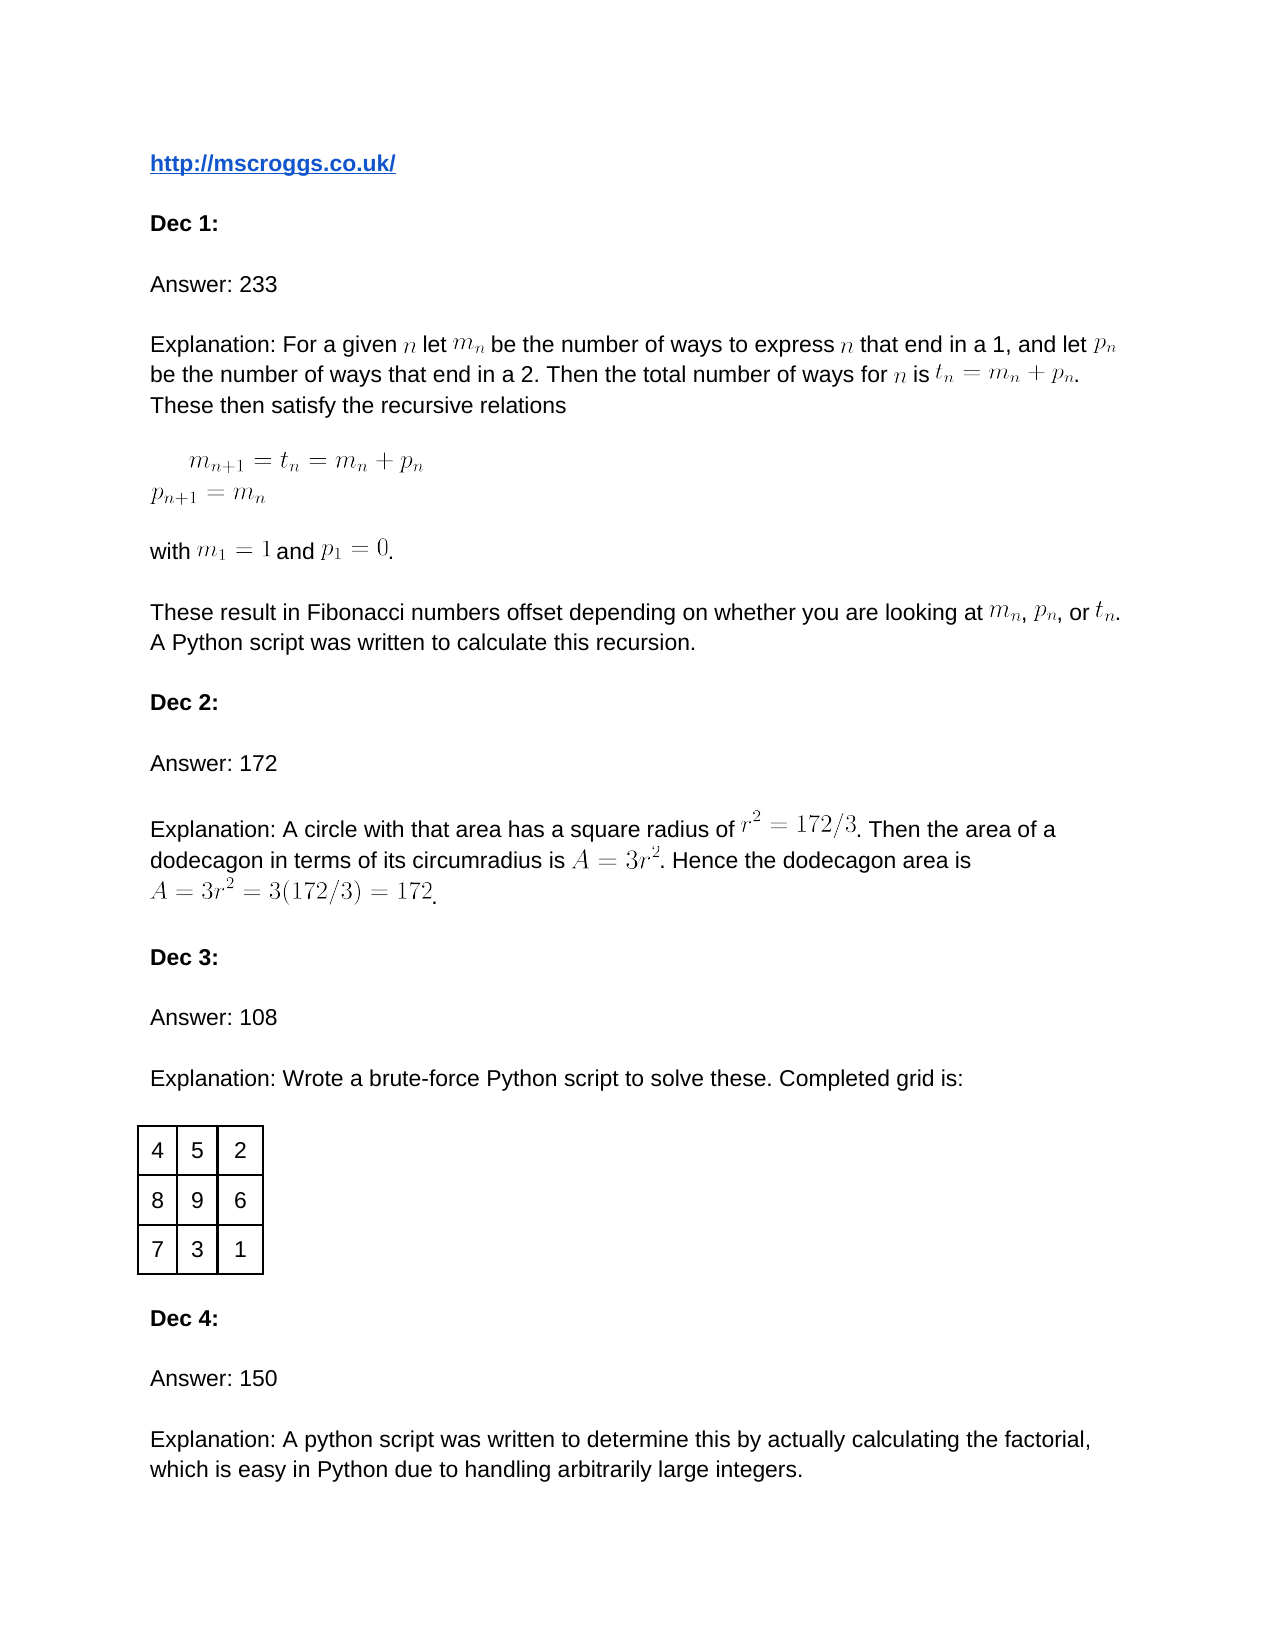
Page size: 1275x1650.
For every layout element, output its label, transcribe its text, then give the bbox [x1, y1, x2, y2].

picture [150, 452, 423, 505]
text Explanation: For a given let be the number of ways to express that end in a 1, and let be the number of ways that end in a 2. Then the total number of ways for is . These then satisfy the recursive relations [150, 331, 1125, 418]
picture [935, 364, 1074, 383]
table_cell 6 [219, 1176, 262, 1223]
table_header 2 [219, 1127, 262, 1174]
table_header 4 [139, 1127, 176, 1174]
picture [894, 372, 907, 383]
text Dec 2: [150, 689, 1125, 716]
picture [1093, 338, 1116, 353]
table_cell 1 [219, 1226, 262, 1273]
picture [741, 810, 856, 838]
text Answer: 108 [150, 1004, 1125, 1030]
picture [571, 846, 660, 869]
picture [321, 538, 388, 560]
picture [841, 342, 854, 353]
picture [150, 877, 432, 905]
table_cell 3 [178, 1226, 216, 1273]
picture [1033, 605, 1057, 621]
text Explanation: A python script was written to determine this by actually calculating the factorial, which is easy in Python due to handling arbitrarily large integers. [150, 1426, 1125, 1482]
text Answer: 150 [150, 1365, 1125, 1392]
picture [197, 541, 270, 560]
text Explanation: Wrote a brute-force Python script to solve these. Completed grid is: [150, 1064, 1125, 1091]
picture [989, 605, 1021, 621]
table_header 5 [178, 1127, 216, 1174]
picture [1095, 601, 1115, 621]
table_cell 7 [139, 1226, 176, 1273]
text Answer: 233 [150, 271, 1125, 297]
text Dec 3: [150, 944, 1125, 970]
text These result in Fibonacci numbers offset depending on whether you are looking at , , or . A Python script was written to calculate this recursion. [150, 599, 1125, 655]
text http://mscroggs.co.uk/ [150, 150, 1125, 176]
text Answer: 172 [150, 750, 1125, 776]
text with and . [150, 538, 1125, 564]
picture [403, 342, 417, 353]
text Dec 4: [150, 1305, 1125, 1331]
text Dec 1: [150, 210, 1125, 237]
picture [453, 338, 485, 353]
table_cell 8 [139, 1176, 176, 1223]
text Explanation: A circle with that area has a square radius of . Then the area of a dodecagon in terms of its circumradius is . Hence the dodecagon area is . [150, 810, 1125, 909]
table_cell 9 [178, 1176, 216, 1223]
